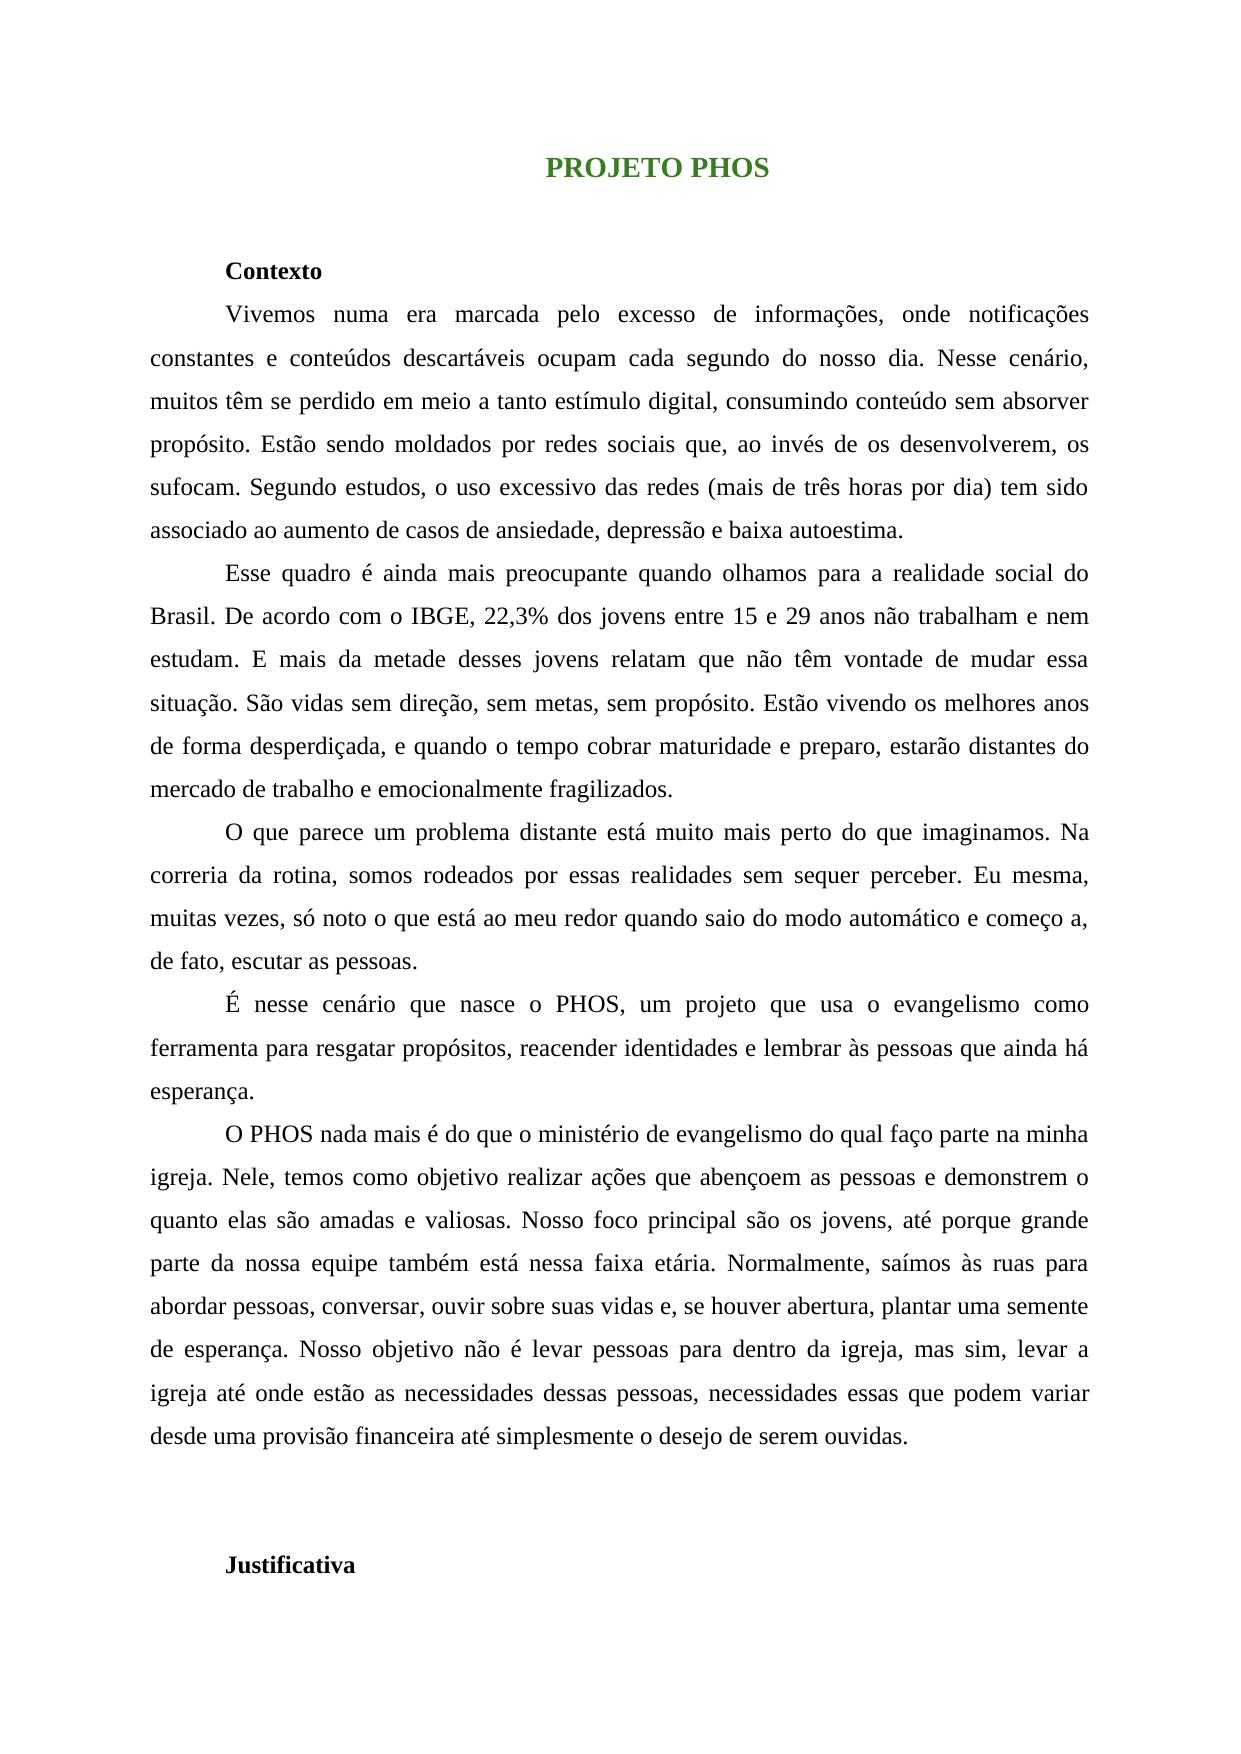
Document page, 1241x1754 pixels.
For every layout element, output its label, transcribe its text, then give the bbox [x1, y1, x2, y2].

subtitle Justificativa [150, 1550, 1090, 1579]
text É nesse cenário que nasce o PHOS, um projeto que usa o evangelismo como ferramenta para resgatar propósitos, reacender identidades e lembrar às pessoas que ainda há esperança. [150, 989, 1090, 1104]
subtitle Contexto [150, 256, 1090, 285]
text O PHOS nada mais é do que o ministério de evangelismo do qual faço parte na minha igreja. Nele, temos como objetivo realizar ações que abençoem as pessoas e demonstrem o quanto elas são amadas e valiosas. Nosso foco principal são os jovens, até porque grande parte da nossa equipe também está nessa faixa etária. Normalmente, saímos às ruas para abordar pessoas, conversar, ouvir sobre suas vidas e, se houver abertura, plantar uma semente de esperança. Nosso objetivo não é levar pessoas para dentro da igreja, mas sim, levar a igreja até onde estão as necessidades dessas pessoas, necessidades essas que podem variar desde uma provisão financeira até simplesmente o desejo de serem ouvidas. [150, 1119, 1090, 1449]
text Esse quadro é ainda mais preocupante quando olhamos para a realidade social do Brasil. De acordo com o IBGE, 22,3% dos jovens entre 15 e 29 anos não trabalham e nem estudam. E mais da metade desses jovens relatam que não têm vontade de mudar essa situação. São vidas sem direção, sem metas, sem propósito. Estão vivendo os melhores anos de forma desperdiçada, e quando o tempo cobrar maturidade e preparo, estarão distantes do mercado de trabalho e emocionalmente fragilizados. [150, 558, 1090, 803]
text Vivemos numa era marcada pelo excesso de informações, onde notificações constantes e conteúdos descartáveis ocupam cada segundo do nosso dia. Nesse cenário, muitos têm se perdido em meio a tanto estímulo digital, consumindo conteúdo sem absorver propósito. Estão sendo moldados por redes sociais que, ao invés de os desenvolverem, os sufocam. Segundo estudos, o uso excessivo das redes (mais de três horas por dia) tem sido associado ao aumento de casos de ansiedade, depressão e baixa autoestima. [150, 299, 1090, 544]
text O que parece um problema distante está muito mais perto do que imaginamos. Na correria da rotina, somos rodeados por essas realidades sem sequer perceber. Eu mesma, muitas vezes, só noto o que está ao meu redor quando saio do modo automático e começo a, de fato, escutar as pessoas. [150, 817, 1090, 975]
subtitle PROJETO PHOS [150, 150, 1090, 183]
